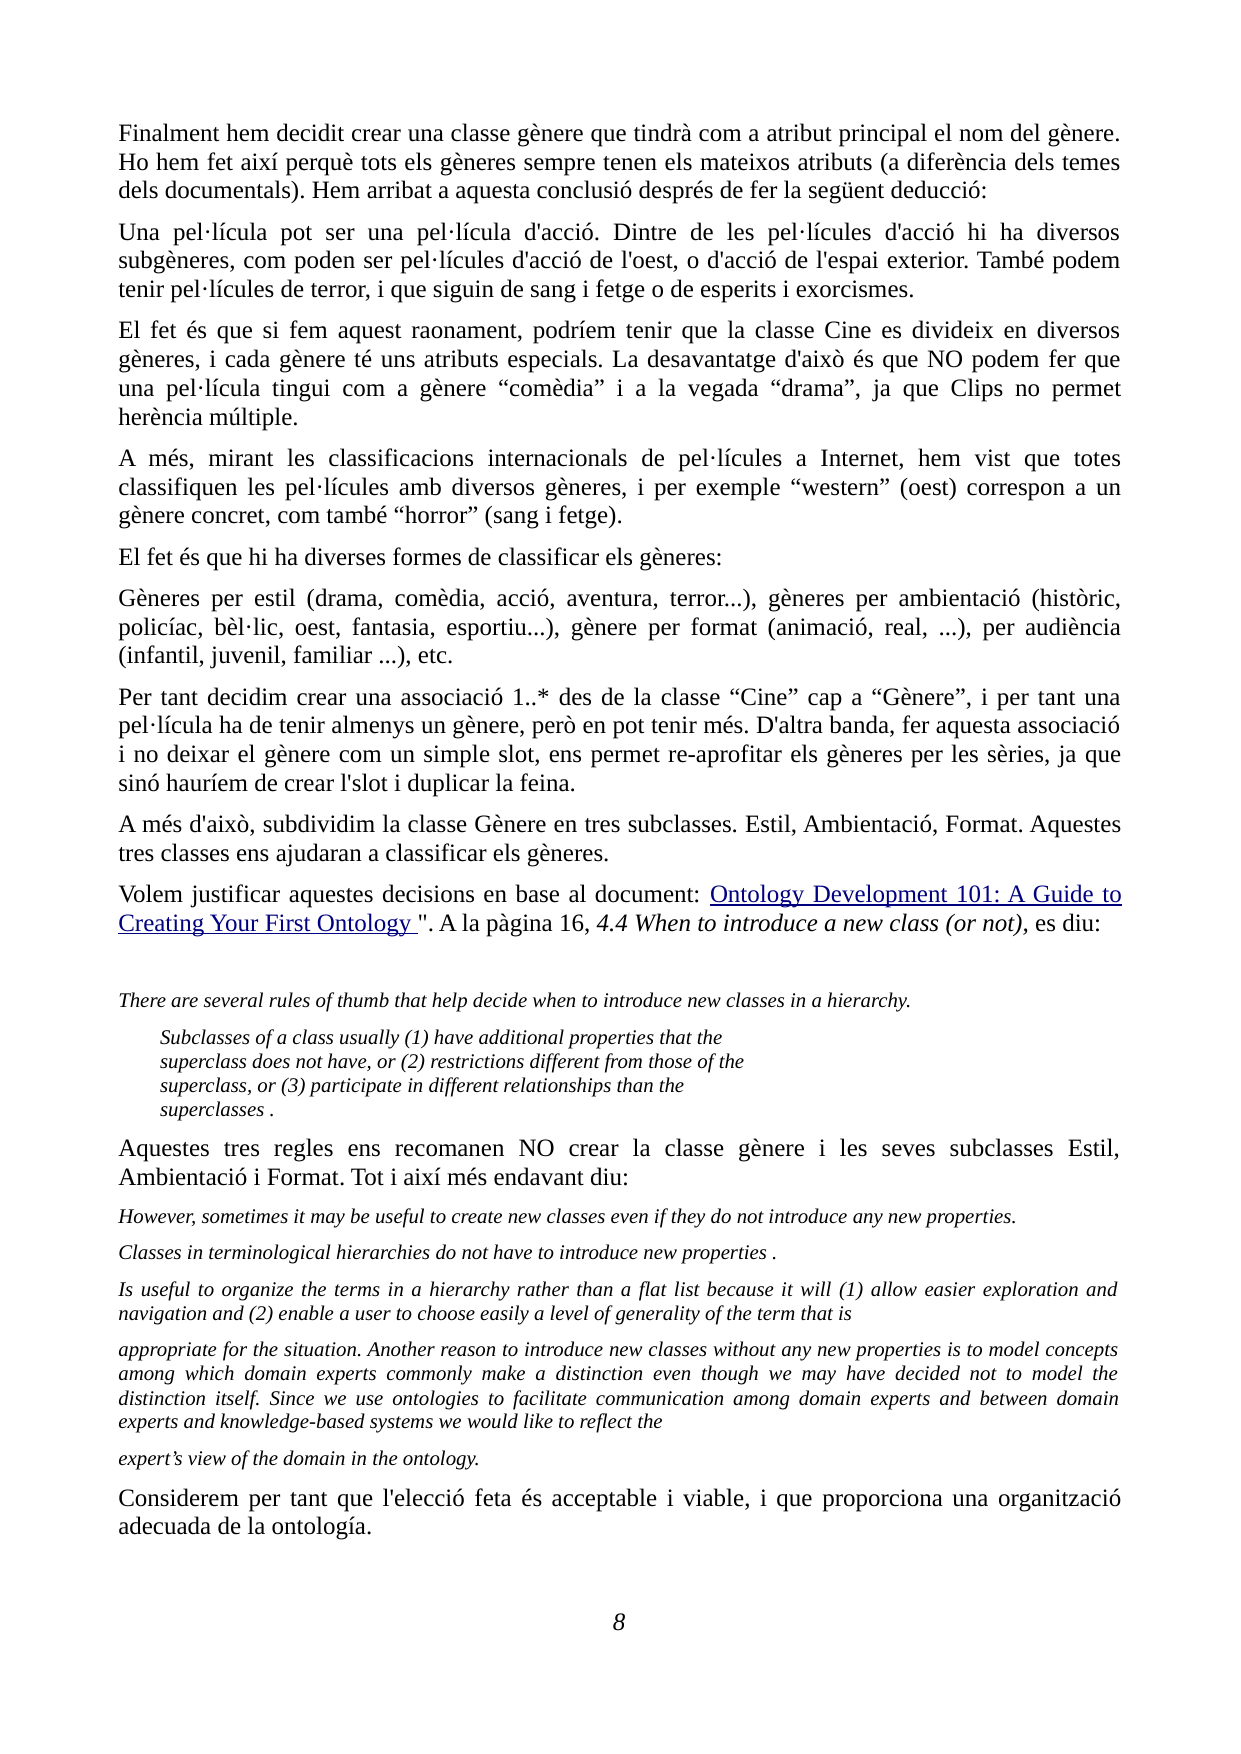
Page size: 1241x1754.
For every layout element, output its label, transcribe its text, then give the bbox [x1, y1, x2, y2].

text Per tant decidim crear una associació 1..* des de la classe “Cine” cap a “Gènere”, i per tant una pel·lícula ha de tenir almenys un gènere, però en pot tenir més. D'altra banda, fer aquesta associació i no deixar el gènere com un simple slot, ens permet re-aprofitar els gèneres per les sèries, ja que sinó hauríem de crear l'slot i duplicar la feina. [118, 682, 1122, 797]
text expert’s view of the domain in the ontology. [118, 1446, 1122, 1470]
text Una pel·lícula pot ser una pel·lícula d'acció. Dintre de les pel·lícules d'acció hi ha diversos subgèneres, com poden ser pel·lícules d'acció de l'oest, o d'acció de l'espai exterior. També podem tenir pel·lícules de terror, i que siguin de sang i fetge o de esperits i exorcismes. [118, 217, 1122, 303]
text Aquestes tres regles ens recomanen NO crear la classe gènere i les seves subclasses Estil, Ambientació i Format. Tot i així més endavant diu: [118, 1133, 1122, 1191]
text However, sometimes it may be useful to create new classes even if they do not introduce any new properties. [118, 1203, 1122, 1228]
text There are several rules of thumb that help decide when to introduce new classes in a hierarchy. [118, 988, 1122, 1012]
text Is useful to organize the terms in a hierarchy rather than a flat list because it will (1) allow easier exploration and navigation and (2) enable a user to choose easily a level of generality of the term that is [118, 1277, 1122, 1325]
text Volem justificar aquestes decisions en base al document: Ontology Development 101: A Guide to Creating Your First Ontology ". A la pàgina 16, 4.4 When to introduce a new class (or not), es diu: [118, 879, 1122, 937]
text El fet és que si fem aquest raonament, podríem tenir que la classe Cine es divideix en diversos gèneres, i cada gènere té uns atributs especials. La desavantatge d'això és que NO podem fer que una pel·lícula tingui com a gènere “comèdia” i a la vegada “drama”, ja que Clips no permet herència múltiple. [118, 316, 1122, 431]
text Finalment hem decidit crear una classe gènere que tindrà com a atribut principal el nom del gènere. Ho hem fet així perquè tots els gèneres sempre tenen els mateixos atributs (a diferència dels temes dels documentals). Hem arribat a aquesta conclusió després de fer la següent deducció: [118, 118, 1122, 204]
text Considerem per tant que l'elecció feta és acceptable i viable, i que proporciona una organització adecuada de la ontología. [118, 1483, 1122, 1540]
text appropriate for the situation. Another reason to introduce new classes without any new properties is to model concepts among which domain experts commonly make a distinction even though we may have decided not to model the distinction itself. Since we use ontologies to facilitate communication among domain experts and between domain experts and knowledge-based systems we would like to reflect the [118, 1337, 1122, 1433]
text A més, mirant les classificacions internacionals de pel·lícules a Internet, hem vist que totes classifiquen les pel·lícules amb diversos gèneres, i per exemple “western” (oest) correspon a un gènere concret, com també “horror” (sang i fetge). [118, 443, 1122, 529]
text Classes in terminological hierarchies do not have to introduce new properties . [118, 1240, 1122, 1264]
text Gèneres per estil (drama, comèdia, acció, aventura, terror...), gèneres per ambientació (històric, policíac, bèl·lic, oest, fantasia, esportiu...), gènere per format (animació, real, ...), per audiència (infantil, juvenil, familiar ...), etc. [118, 583, 1122, 669]
text Subclasses of a class usually (1) have additional properties that the superclass does not have, or (2) restrictions different from those of the superclass, or (3) participate in different relationships than the superclasses . [118, 1025, 1122, 1121]
text A més d'això, subdividim la classe Gènere en tres subclasses. Estil, Ambientació, Format. Aquestes tres classes ens ajudaran a classificar els gèneres. [118, 809, 1122, 867]
text El fet és que hi ha diverses formes de classificar els gèneres: [118, 542, 1122, 571]
